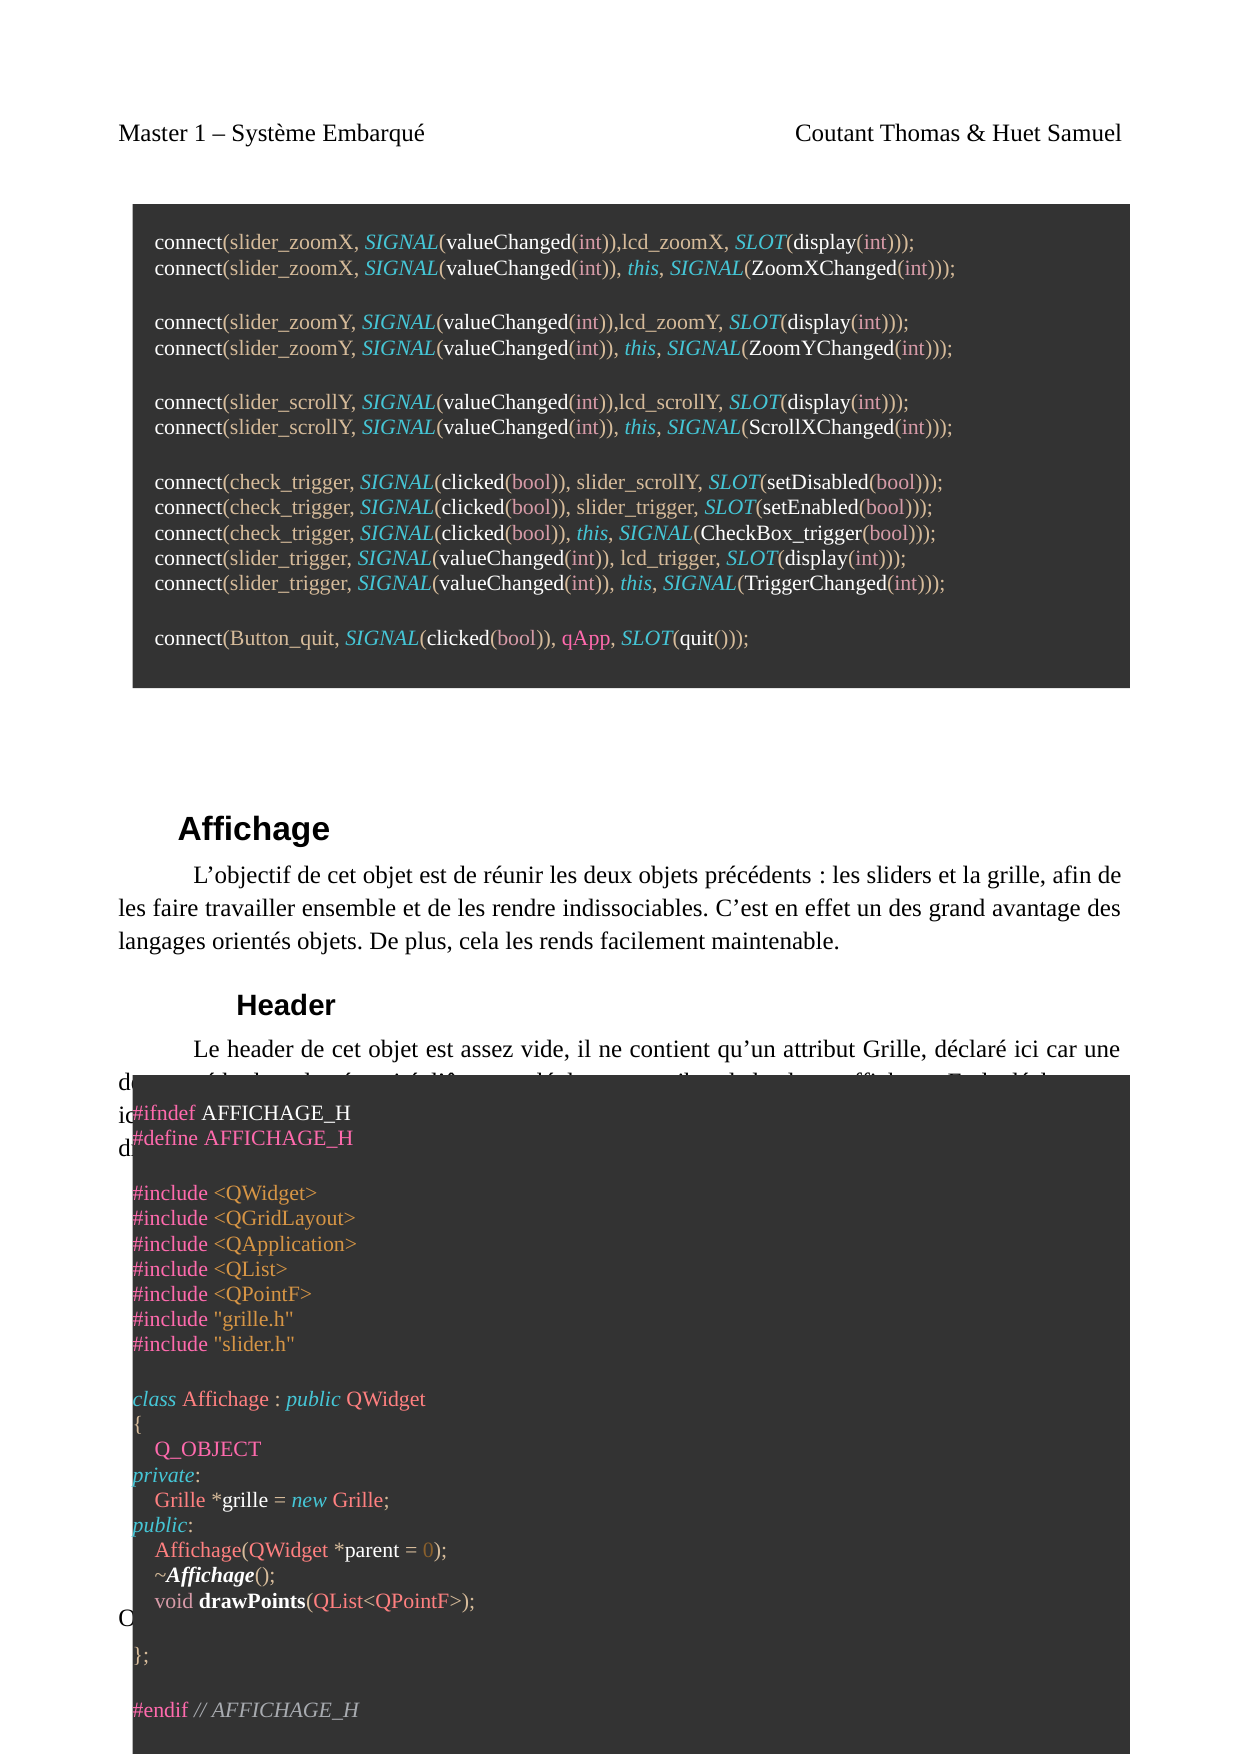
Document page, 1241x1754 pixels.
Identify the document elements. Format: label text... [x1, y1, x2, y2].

text L’objectif de cet objet est de réunir les deux objets précédents : les sliders et la grille, afin de les faire travailler ensemble et de les rendre indissociables. C’est en effet un des grand avantage des langages orientés objets. De plus, cela les rends facilement maintenable. [118, 860, 1122, 954]
subtitle Header [118, 988, 1122, 1022]
subtitle Affichage [118, 809, 1122, 847]
text Le header de cet objet est assez vide, il ne contient qu’un attribut Grille, déclaré ici car une de ses méthodes a la nécessité d’être appelé dans un attribut de la classe affichage. En le déclarant ici j’ai donc accès a ses méthodes partout dans mon objet. On trouve également une méthode drawPoints, qui ne fera qu’appeler la méthode AddPoints de la grille. [118, 1034, 1122, 1162]
